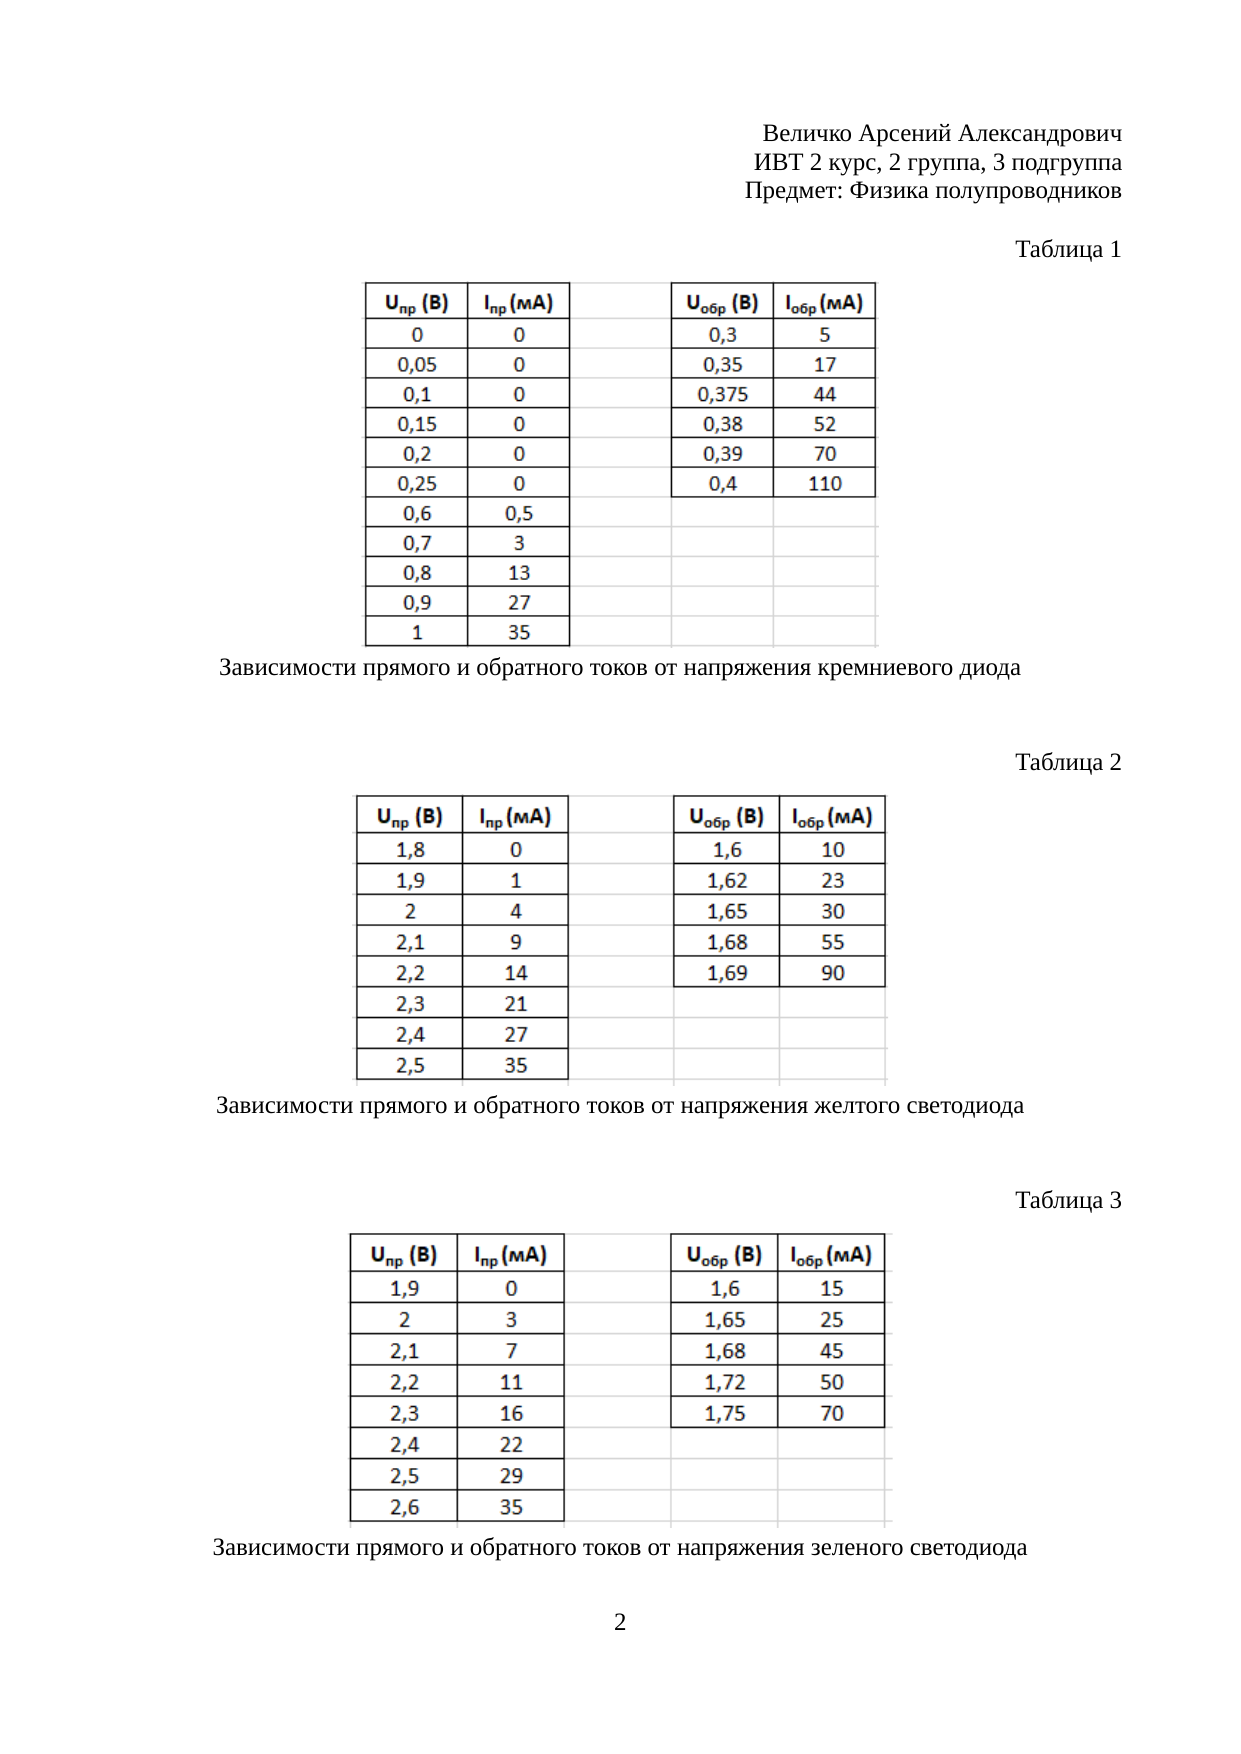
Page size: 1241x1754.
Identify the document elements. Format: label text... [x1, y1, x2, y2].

picture [352, 794, 889, 1086]
text Зависимости прямого и обратного токов от напряжения кремниевого диода [118, 281, 1122, 681]
text Таблица 2 [118, 747, 1122, 776]
picture [361, 281, 879, 648]
text Таблица 1 [118, 234, 1122, 263]
text Таблица 3 [118, 1185, 1122, 1214]
text Зависимости прямого и обратного токов от напряжения зеленого светодиода [118, 1233, 1122, 1561]
text Зависимости прямого и обратного токов от напряжения желтого светодиода [118, 794, 1122, 1119]
picture [347, 1233, 893, 1528]
